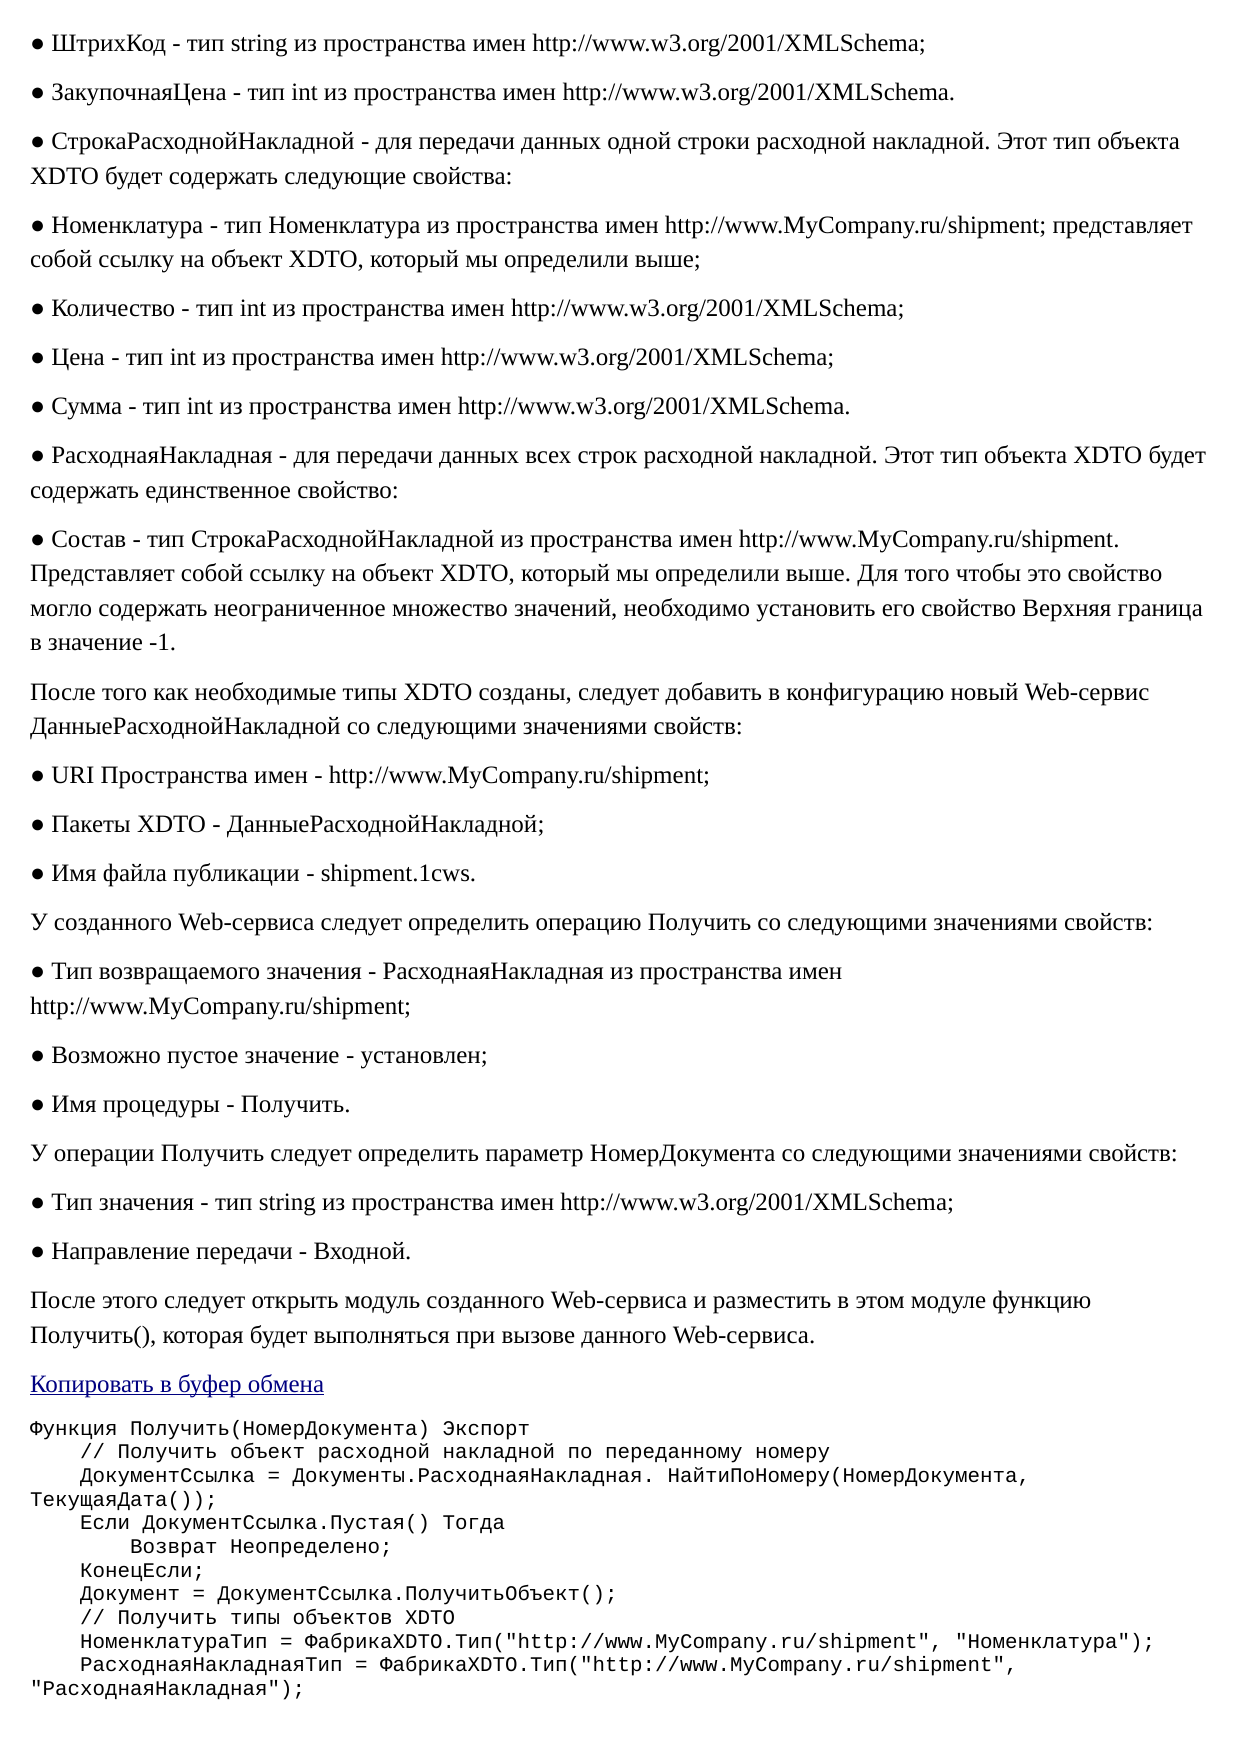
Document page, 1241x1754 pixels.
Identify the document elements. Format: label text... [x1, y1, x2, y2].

text ● Состав ‑ тип СтрокаРасходнойНакладной из пространства имен http://www.MyCompany.ru/shipment. Представляет собой ссылку на объект XDTO, который мы определили выше. Для того чтобы это свойство могло содержать неограниченное множество значений, необходимо установить его свойство Верхняя граница в значение -1. [30, 524, 1211, 656]
text Возврат Неопределено; [30, 1536, 1211, 1560]
text ● ШтрихКод ‑ тип string из пространства имен http://www.w3.org/2001/XMLSchema; [30, 28, 1211, 57]
text НоменклатураТип = ФабрикаXDTO.Тип("http://www.MyCompany.ru/shipment", "Номенклатура"); [30, 1631, 1211, 1654]
text ● Тип значения ‑ тип string из пространства имен http://www.w3.org/2001/XMLSchema; [30, 1187, 1211, 1216]
text ● Тип возвращаемого значения ‑ РасходнаяНакладная из пространства имен http://www.MyCompany.ru/shipment; [30, 956, 1211, 1019]
text ● Возможно пустое значение ‑ установлен; [30, 1040, 1211, 1069]
text ● Имя файла публикации ‑ shipment.1cws. [30, 858, 1211, 887]
text ● СтрокаРасходнойНакладной ‑ для передачи данных одной строки расходной накладной. Этот тип объекта XDTO будет содержать следующие свойства: [30, 126, 1211, 189]
text У созданного Web-сервиса следует определить операцию Получить со следующими значениями свойств: [30, 907, 1211, 936]
text Копировать в буфер обмена [30, 1369, 1211, 1397]
text ● Количество ‑ тип int из пространства имен http://www.w3.org/2001/XMLSchema; [30, 293, 1211, 322]
text Функция Получить(НомерДокумента) Экспорт [30, 1418, 1211, 1441]
text КонецЕсли; [30, 1560, 1211, 1583]
text ● Имя процедуры ‑ Получить. [30, 1089, 1211, 1118]
text У операции Получить следует определить параметр НомерДокумента со следующими значениями свойств: [30, 1138, 1211, 1167]
text ● ЗакупочнаяЦена ‑ тип int из пространства имен http://www.w3.org/2001/XMLSchema. [30, 77, 1211, 106]
text // Получить типы объектов XDTO [30, 1607, 1211, 1631]
text ● Цена ‑ тип int из пространства имен http://www.w3.org/2001/XMLSchema; [30, 342, 1211, 371]
text После того как необходимые типы XDTO созданы, следует добавить в конфигурацию новый Web-сервис ДанныеРасходнойНакладной со следующими значениями свойств: [30, 677, 1211, 740]
text РасходнаяНакладнаяТип = ФабрикаXDTO.Тип("http://www.MyCompany.ru/shipment", "РасходнаяНакладная"); [30, 1654, 1211, 1702]
text ● РасходнаяНакладная ‑ для передачи данных всех строк расходной накладной. Этот тип объекта XDTO будет содержать единственное свойство: [30, 441, 1211, 504]
text ● Направление передачи ‑ Входной. [30, 1236, 1211, 1265]
text Документ = ДокументСсылка.ПолучитьОбъект(); [30, 1583, 1211, 1607]
text ● URI Пространства имен ‑ http://www.MyCompany.ru/shipment; [30, 760, 1211, 789]
text ● Пакеты XDTO ‑ ДанныеРасходнойНакладной; [30, 809, 1211, 838]
text ● Номенклатура ‑ тип Номенклатура из пространства имен http://www.MyCompany.ru/shipment; представляет собой ссылку на объект XDTO, который мы определили выше; [30, 210, 1211, 273]
text ДокументСсылка = Документы.РасходнаяНакладная. НайтиПоНомеру(НомерДокумента, ТекущаяДата()); [30, 1465, 1211, 1512]
text Если ДокументСсылка.Пустая() Тогда [30, 1512, 1211, 1536]
text ● Сумма ‑ тип int из пространства имен http://www.w3.org/2001/XMLSchema. [30, 391, 1211, 420]
text // Получить объект расходной накладной по переданному номеру [30, 1441, 1211, 1465]
text После этого следует открыть модуль созданного Web-сервиса и разместить в этом модуле функцию Получить(), которая будет выполняться при вызове данного Web-сервиса. [30, 1285, 1211, 1348]
